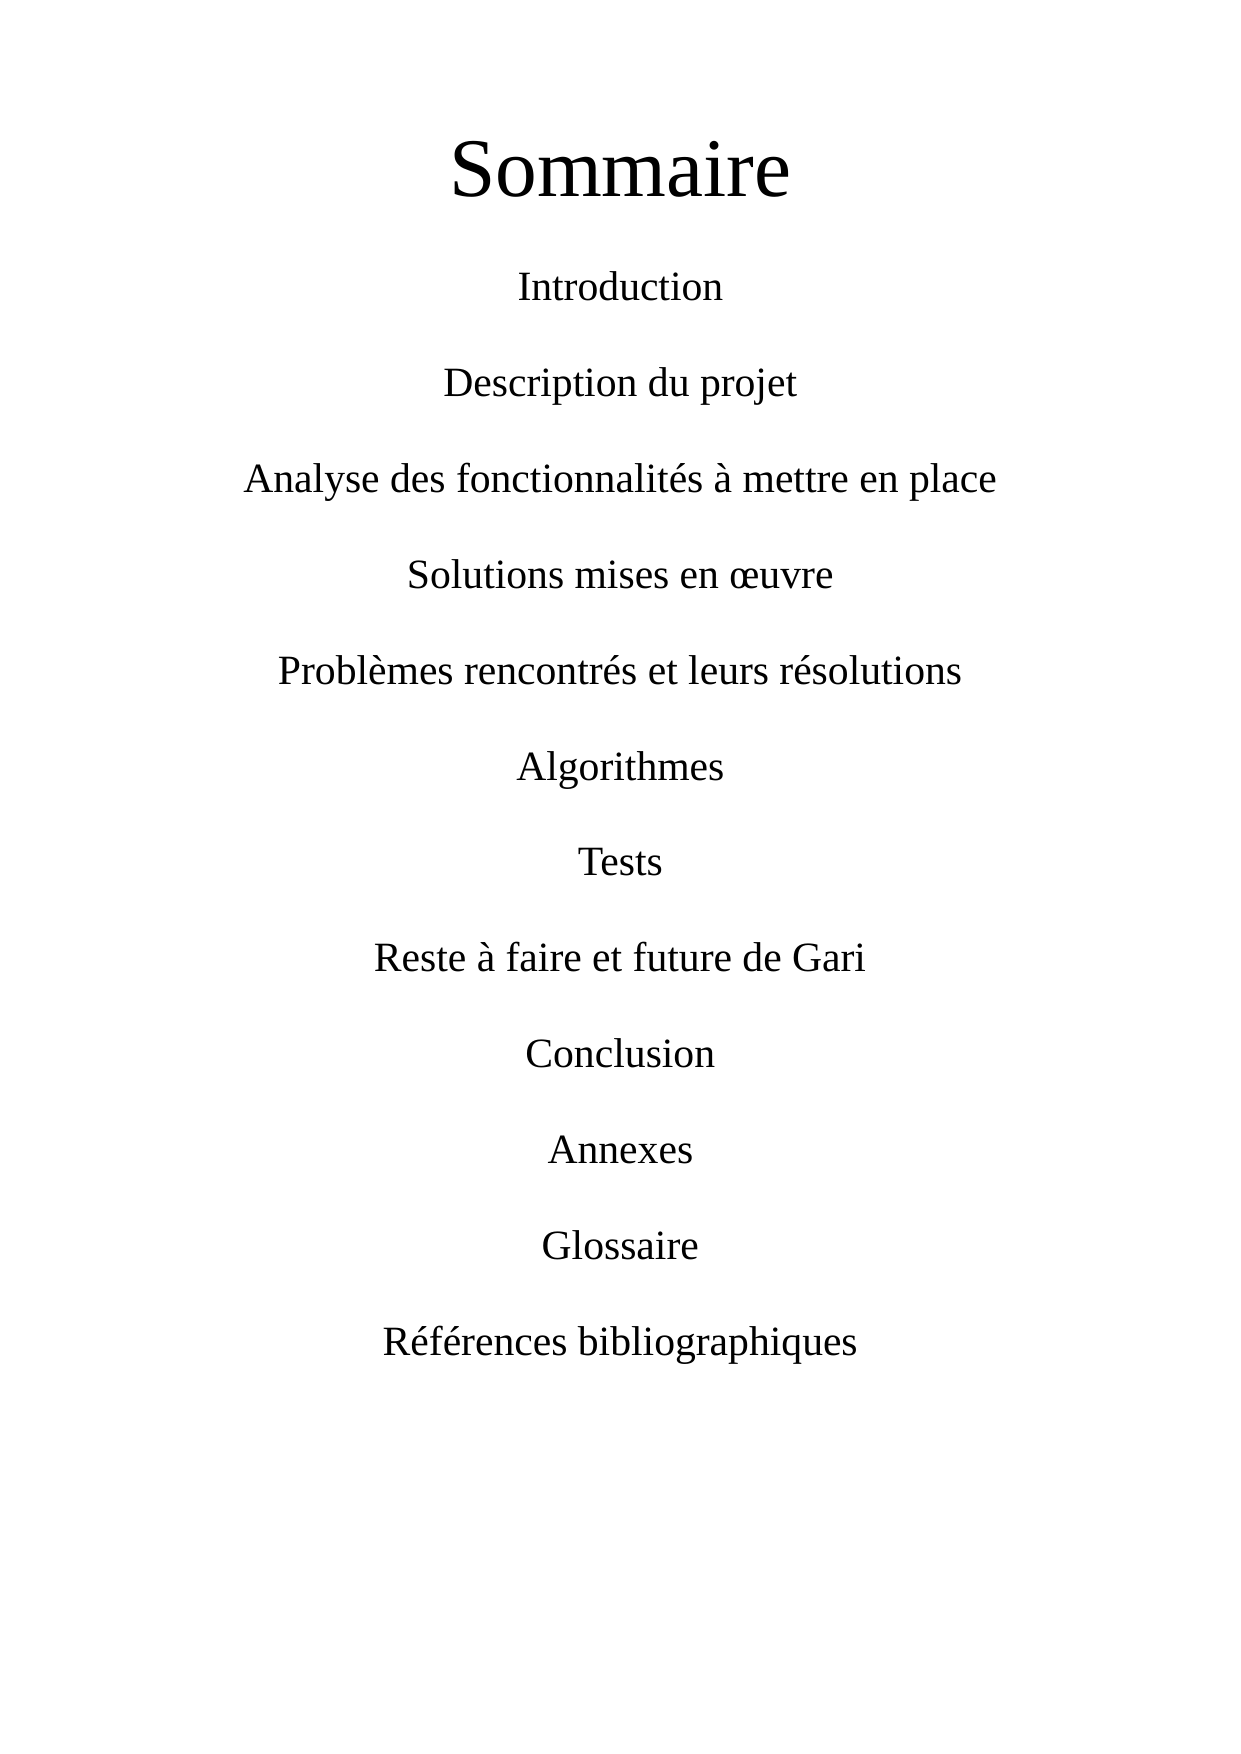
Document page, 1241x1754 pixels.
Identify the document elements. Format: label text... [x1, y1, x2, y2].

text Reste à faire et future de Gari [118, 933, 1122, 981]
text Problèmes rencontrés et leurs résolutions [118, 645, 1122, 693]
text Tests [118, 837, 1122, 885]
text Algorithmes [118, 741, 1122, 789]
text Sommaire [118, 118, 1122, 214]
text Annexes [118, 1124, 1122, 1172]
text Analyse des fonctionnalités à mettre en place [118, 453, 1122, 501]
text Conclusion [118, 1028, 1122, 1076]
text Références bibliographiques [118, 1316, 1122, 1364]
text Solutions mises en œuvre [118, 549, 1122, 597]
text Introduction [118, 262, 1122, 310]
text Glossaire [118, 1220, 1122, 1268]
text Description du projet [118, 358, 1122, 406]
